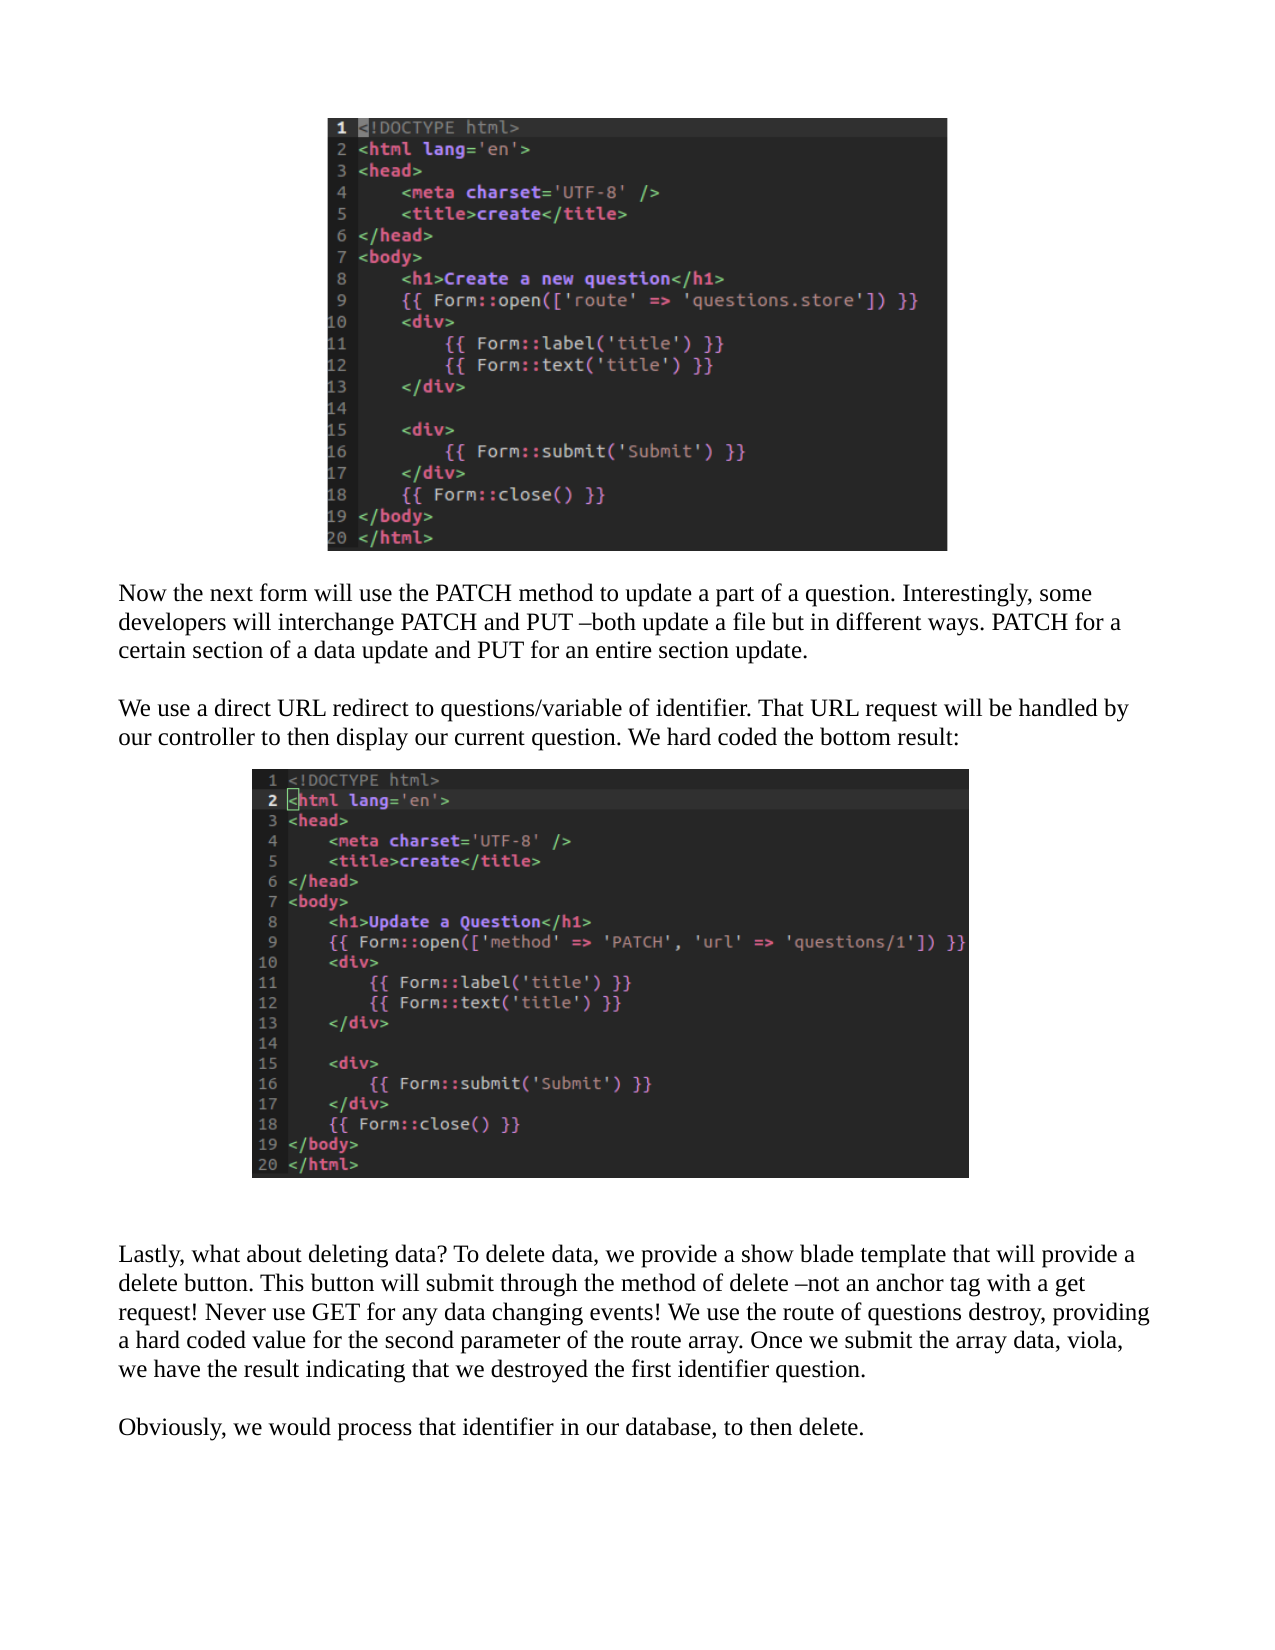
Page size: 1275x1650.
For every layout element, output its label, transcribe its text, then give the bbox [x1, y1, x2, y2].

picture [252, 769, 969, 1178]
text Now the next form will use the PATCH method to update a part of a question. Interestingly, some developers will interchange PATCH and PUT –both update a file but in different ways. PATCH for a certain section of a data update and PUT for an entire section update. [118, 578, 1157, 664]
text We use a direct URL redirect to questions/variable of identifier. That URL request will be handled by our controller to then display our current question. We hard coded the bottom result: [118, 693, 1157, 751]
picture [327, 118, 948, 551]
text Lastly, what about deleting data? To delete data, we provide a show blade template that will provide a delete button. This button will submit through the method of delete –not an anchor tag with a get request! Never use GET for any data changing events! We use the route of questions destroy, providing a hard coded value for the second parameter of the route array. Once we submit the array data, viola, we have the result indicating that we destroyed the first identifier question. [118, 1239, 1157, 1383]
text Obviously, we would process that identifier in our database, to then delete. [118, 1412, 1157, 1441]
